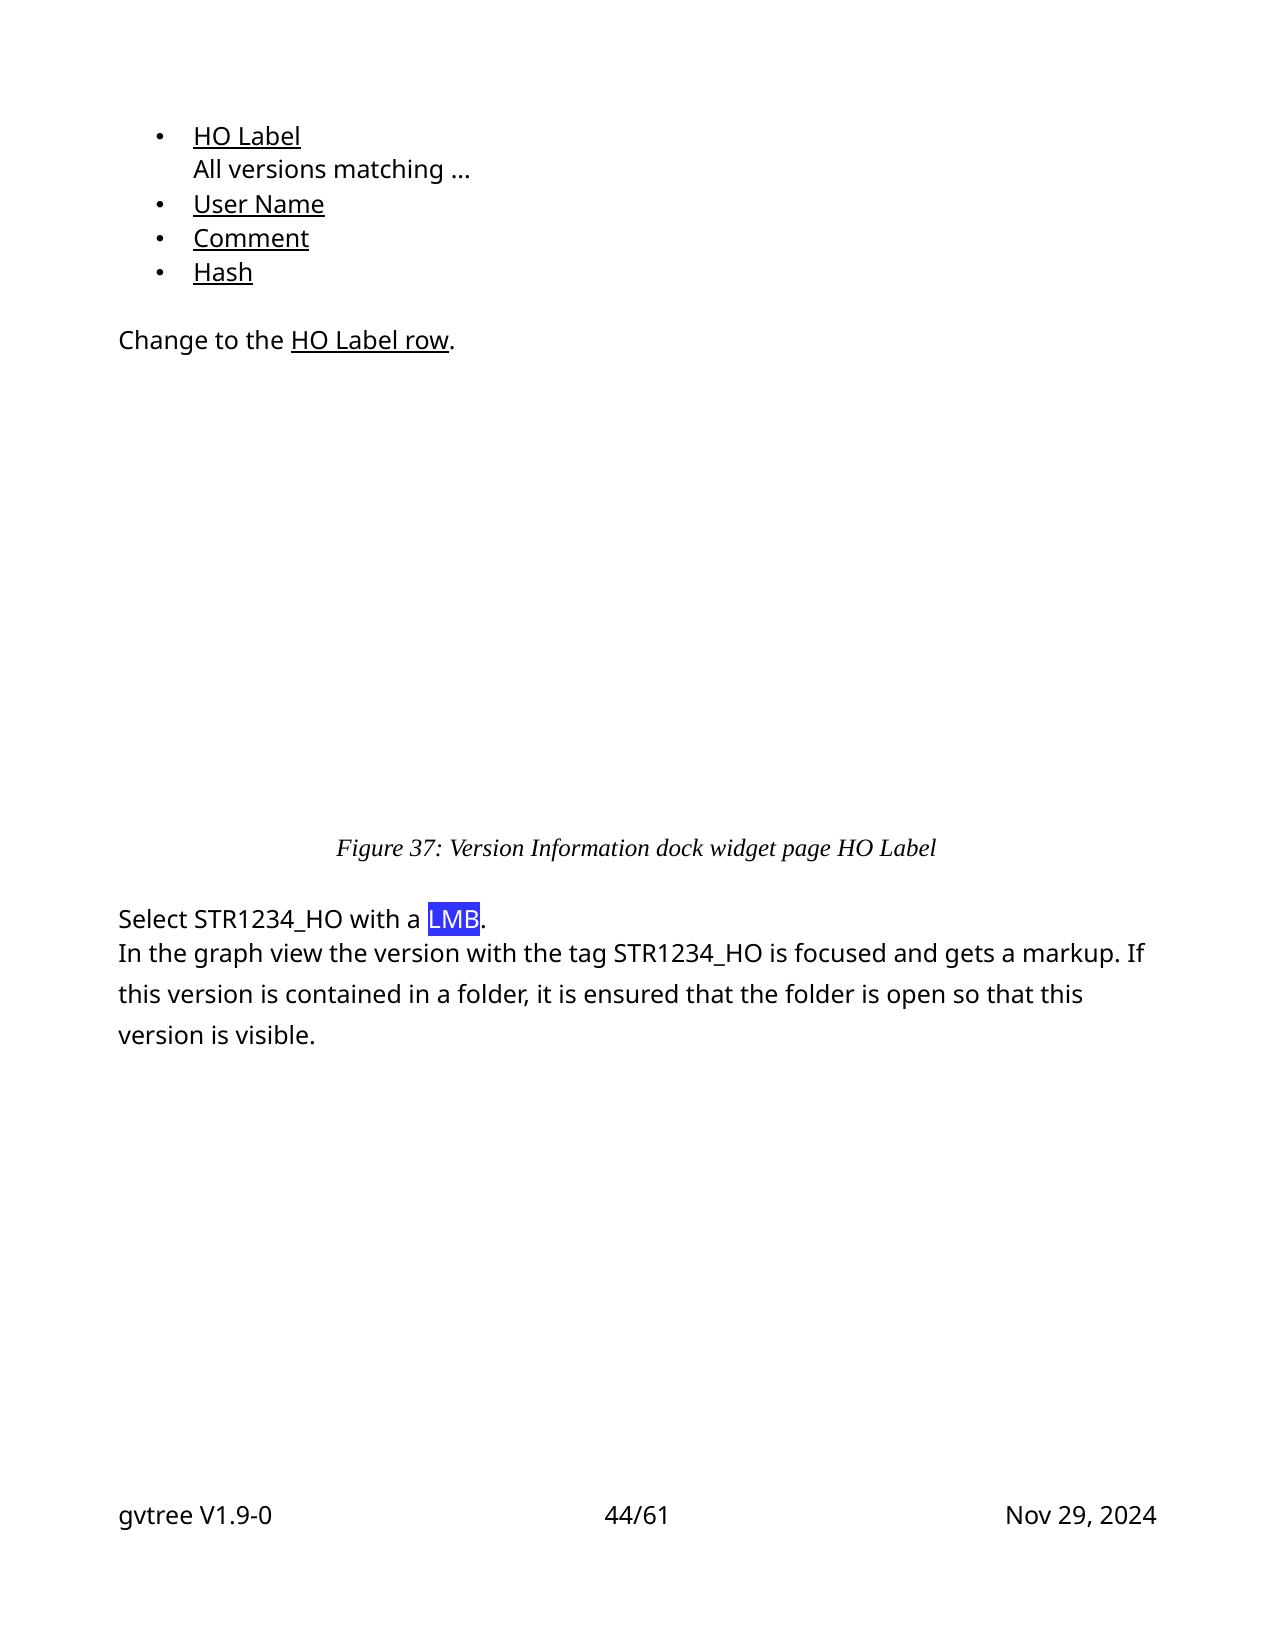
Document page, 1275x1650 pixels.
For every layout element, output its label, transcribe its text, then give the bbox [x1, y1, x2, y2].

text In the graph view the version with the tag STR1234_HO is focused and gets a markup. If this version is contained in a folder, it is ensured that the folder is open so that this version is visible. [118, 936, 1157, 1051]
text Change to the HO Label row. [118, 322, 1157, 357]
list HO Label All versions matching ... [156, 118, 1157, 186]
text Select STR1234_HO with a LMB. [118, 902, 1157, 936]
list Hash [156, 254, 1157, 288]
list Comment [156, 220, 1157, 254]
text Figure 37: Version Information dock widget page HO Label [297, 833, 978, 862]
list User Name [156, 186, 1157, 220]
